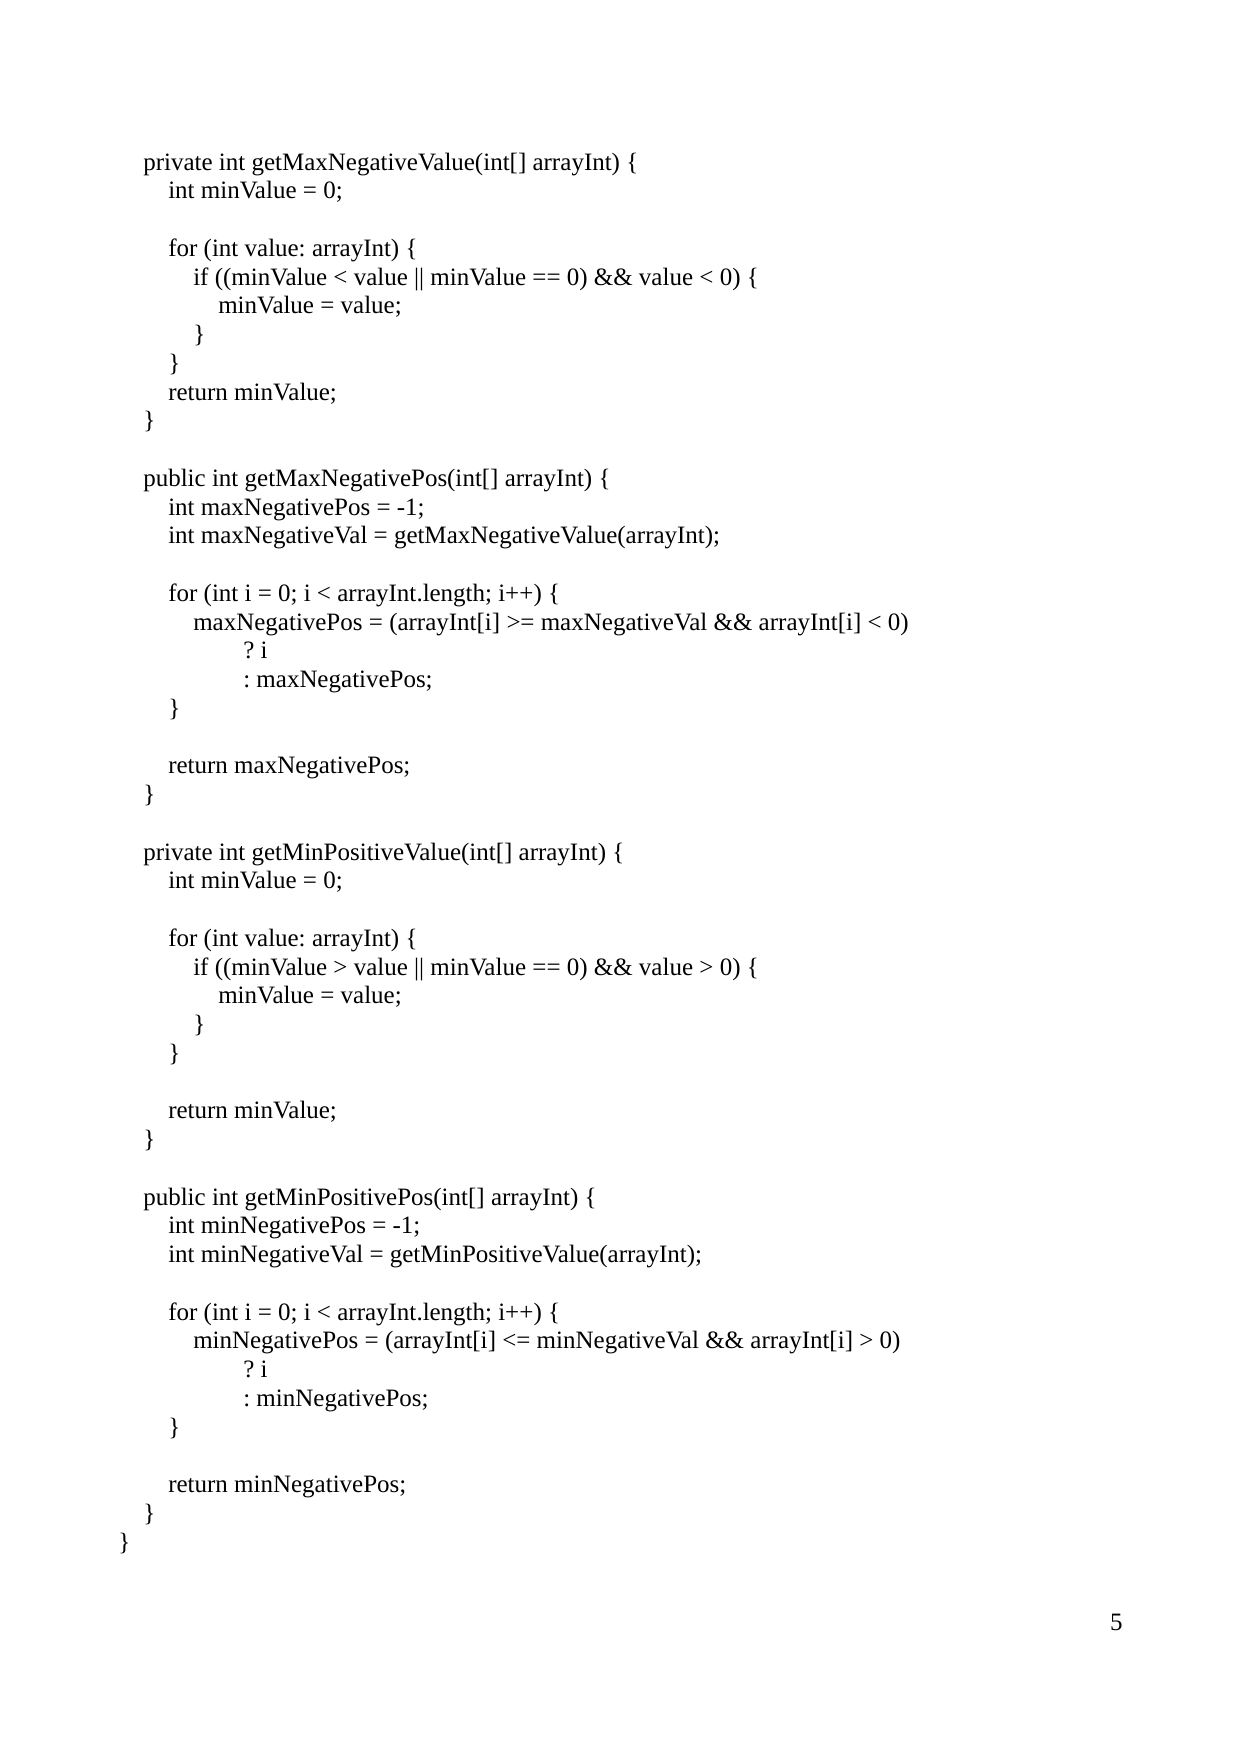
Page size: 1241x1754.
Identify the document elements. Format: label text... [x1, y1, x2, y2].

text int minValue = 0; [118, 866, 1122, 894]
text return minNegativePos; [118, 1469, 1122, 1498]
text for (int value: arrayInt) { [118, 923, 1122, 952]
text minValue = value; [118, 981, 1122, 1009]
text } [118, 1038, 1122, 1067]
text maxNegativePos = (arrayInt[i] >= maxNegativeVal && arrayInt[i] < 0) [118, 607, 1122, 636]
text public int getMinPositivePos(int[] arrayInt) { [118, 1182, 1122, 1211]
text } [118, 1498, 1122, 1527]
text int minNegativePos = -1; [118, 1211, 1122, 1239]
text : minNegativePos; [118, 1383, 1122, 1412]
text if ((minValue > value || minValue == 0) && value > 0) { [118, 952, 1122, 981]
text minNegativePos = (arrayInt[i] <= minNegativeVal && arrayInt[i] > 0) [118, 1326, 1122, 1354]
text return minValue; [118, 377, 1122, 406]
text } [118, 406, 1122, 434]
text } [118, 779, 1122, 808]
text } [118, 1527, 1122, 1556]
text ? i [118, 636, 1122, 664]
text return maxNegativePos; [118, 751, 1122, 779]
text : maxNegativePos; [118, 664, 1122, 693]
text for (int i = 0; i < arrayInt.length; i++) { [118, 1297, 1122, 1326]
text private int getMinPositiveValue(int[] arrayInt) { [118, 837, 1122, 866]
text for (int value: arrayInt) { [118, 233, 1122, 262]
text return minValue; [118, 1096, 1122, 1124]
text if ((minValue < value || minValue == 0) && value < 0) { [118, 262, 1122, 291]
text } [118, 319, 1122, 348]
text minValue = value; [118, 291, 1122, 319]
text } [118, 1009, 1122, 1038]
text int minNegativeVal = getMinPositiveValue(arrayInt); [118, 1239, 1122, 1268]
text int maxNegativeVal = getMaxNegativeValue(arrayInt); [118, 521, 1122, 549]
text } [118, 1124, 1122, 1153]
text public int getMaxNegativePos(int[] arrayInt) { [118, 463, 1122, 492]
text int maxNegativePos = -1; [118, 492, 1122, 521]
text for (int i = 0; i < arrayInt.length; i++) { [118, 578, 1122, 607]
text int minValue = 0; [118, 176, 1122, 204]
text } [118, 1412, 1122, 1441]
text } [118, 348, 1122, 377]
text private int getMaxNegativeValue(int[] arrayInt) { [118, 147, 1122, 176]
text } [118, 693, 1122, 722]
text ? i [118, 1354, 1122, 1383]
